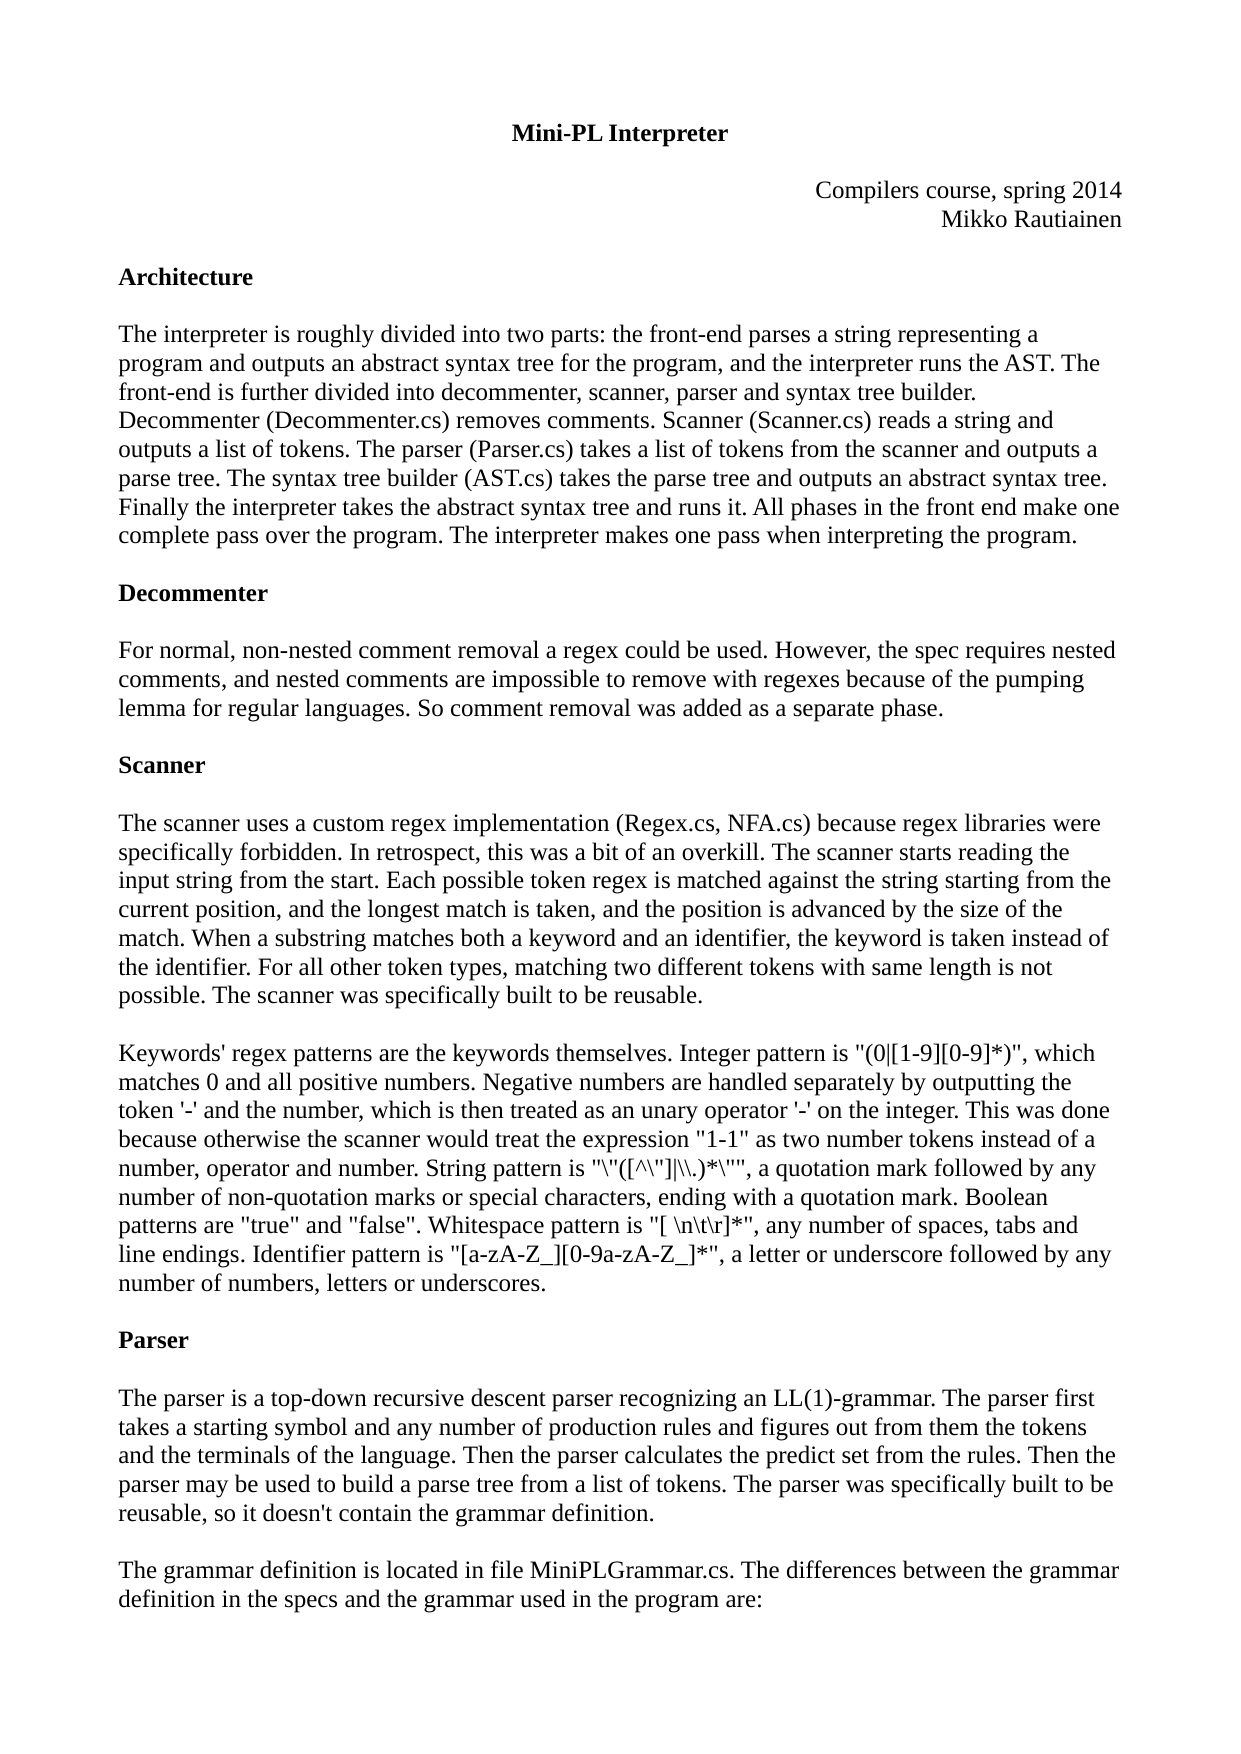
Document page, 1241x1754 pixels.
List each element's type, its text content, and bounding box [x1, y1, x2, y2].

text Architecture [118, 262, 1122, 291]
text For normal, non-nested comment removal a regex could be used. However, the spec requires nested comments, and nested comments are impossible to remove with regexes because of the pumping lemma for regular languages. So comment removal was added as a separate phase. [118, 636, 1122, 722]
text Compilers course, spring 2014 [118, 176, 1122, 204]
text Scanner [118, 751, 1122, 779]
text Mikko Rautiainen [118, 204, 1122, 233]
text The parser is a top-down recursive descent parser recognizing an LL(1)-grammar. The parser first takes a starting symbol and any number of production rules and figures out from them the tokens and the terminals of the language. Then the parser calculates the predict set from the rules. Then the parser may be used to build a parse tree from a list of tokens. The parser was specifically built to be reusable, so it doesn't contain the grammar definition. [118, 1383, 1122, 1527]
text The scanner uses a custom regex implementation (Regex.cs, NFA.cs) because regex libraries were specifically forbidden. In retrospect, this was a bit of an overkill. The scanner starts reading the input string from the start. Each possible token regex is matched against the string starting from the current position, and the longest match is taken, and the position is advanced by the size of the match. When a substring matches both a keyword and an identifier, the keyword is taken instead of the identifier. For all other token types, matching two different tokens with same length is not possible. The scanner was specifically built to be reusable. [118, 808, 1122, 1009]
text Decommenter [118, 578, 1122, 607]
text Keywords' regex patterns are the keywords themselves. Integer pattern is "(0|[1-9][0-9]*)", which matches 0 and all positive numbers. Negative numbers are handled separately by outputting the token '-' and the number, which is then treated as an unary operator '-' on the integer. This was done because otherwise the scanner would treat the expression "1-1" as two number tokens instead of a number, operator and number. String pattern is "\"([^\"]|\\.)*\"", a quotation mark followed by any number of non-quotation marks or special characters, ending with a quotation mark. Boolean patterns are "true" and "false". Whitespace pattern is "[ \n\t\r]*", any number of spaces, tabs and line endings. Identifier pattern is "[a-zA-Z_][0-9a-zA-Z_]*", a letter or underscore followed by any number of numbers, letters or underscores. [118, 1038, 1122, 1297]
text The interpreter is roughly divided into two parts: the front-end parses a string representing a program and outputs an abstract syntax tree for the program, and the interpreter runs the AST. The front-end is further divided into decommenter, scanner, parser and syntax tree builder. Decommenter (Decommenter.cs) removes comments. Scanner (Scanner.cs) reads a string and outputs a list of tokens. The parser (Parser.cs) takes a list of tokens from the scanner and outputs a parse tree. The syntax tree builder (AST.cs) takes the parse tree and outputs an abstract syntax tree. Finally the interpreter takes the abstract syntax tree and runs it. All phases in the front end make one complete pass over the program. The interpreter makes one pass when interpreting the program. [118, 319, 1122, 549]
text Parser [118, 1326, 1122, 1354]
text The grammar definition is located in file MiniPLGrammar.cs. The differences between the grammar definition in the specs and the grammar used in the program are: [118, 1556, 1122, 1613]
text Mini-PL Interpreter [118, 118, 1122, 147]
